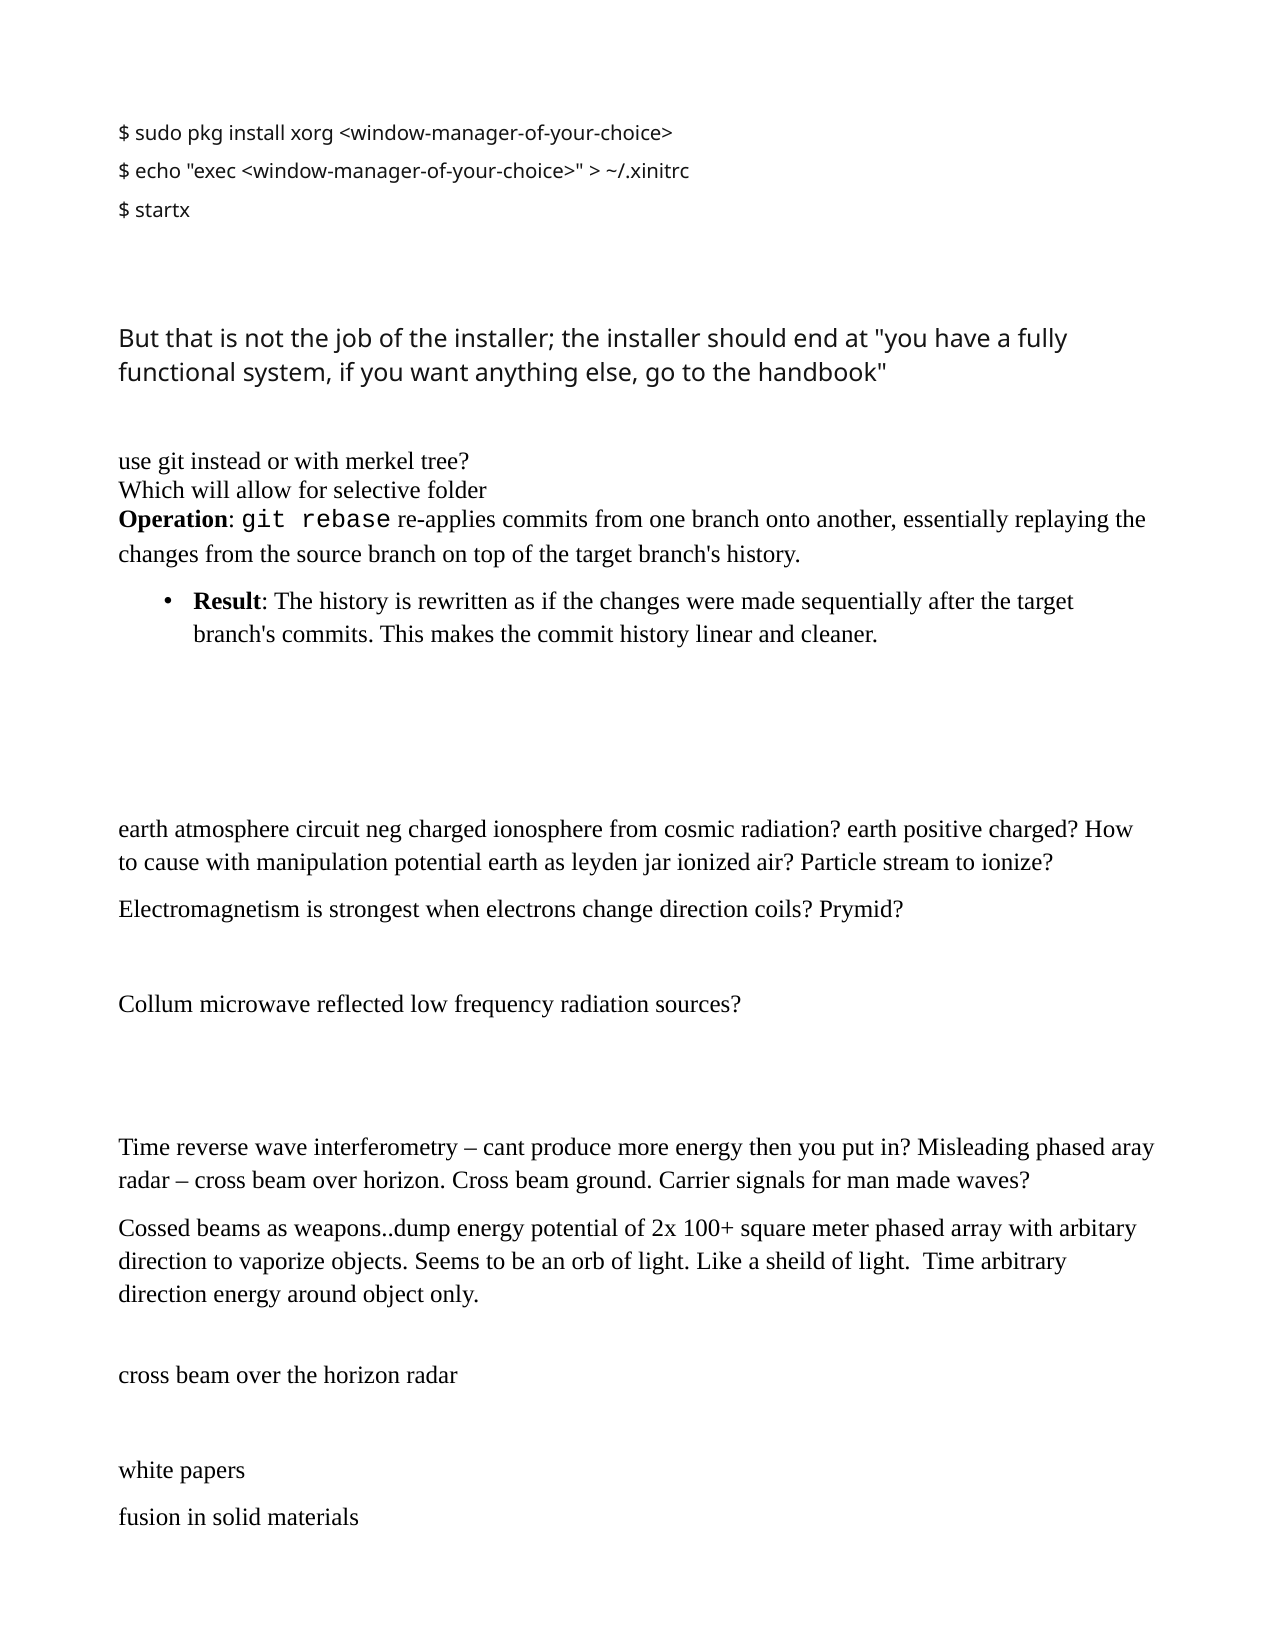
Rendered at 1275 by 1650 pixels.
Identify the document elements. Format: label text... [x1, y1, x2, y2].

text Operation: git rebase re-applies commits from one branch onto another, essentially replaying the changes from the source branch on top of the target branch's history. [118, 504, 1157, 568]
text $ echo "exec <window-manager-of-your-choice>" > ~/.xinitrc [118, 157, 1157, 184]
text fusion in solid materials [118, 1502, 1157, 1531]
text white papers [118, 1455, 1157, 1484]
text Cossed beams as weapons..dump energy potential of 2x 100+ square meter phased array with arbitary direction to vaporize objects. Seems to be an orb of light. Like a sheild of light. Time arbitrary direction energy around object only. [118, 1213, 1157, 1341]
text cross beam over the horizon radar [118, 1360, 1157, 1388]
text Time reverse wave interferometry – cant produce more energy then you put in? Misleading phased aray radar – cross beam over horizon. Cross beam ground. Carrier signals for man made waves? [118, 1132, 1157, 1194]
text use git instead or with merkel tree? Which will allow for selective folder [118, 446, 1157, 504]
list Result: The history is rewritten as if the changes were made sequentially after the target branch's commits. This makes the commit history linear and cleaner. [164, 586, 1157, 714]
text $ startx [118, 196, 1157, 223]
text earth atmosphere circuit neg charged ionosphere from cosmic radiation? earth positive charged? How to cause with manipulation potential earth as leyden jar ionized air? Particle stream to ionize? [118, 781, 1157, 876]
text But that is not the job of the installer; the installer should end at "you have a fully functional system, if you want anything else, go to the handbook" [118, 321, 1157, 417]
text Collum microwave reflected low frequency radiation sources? [118, 989, 1157, 1018]
text $ sudo pkg install xorg <window-manager-of-your-choice> [118, 118, 1157, 146]
text Electromagnetism is strongest when electrons change direction coils? Prymid? [118, 894, 1157, 923]
